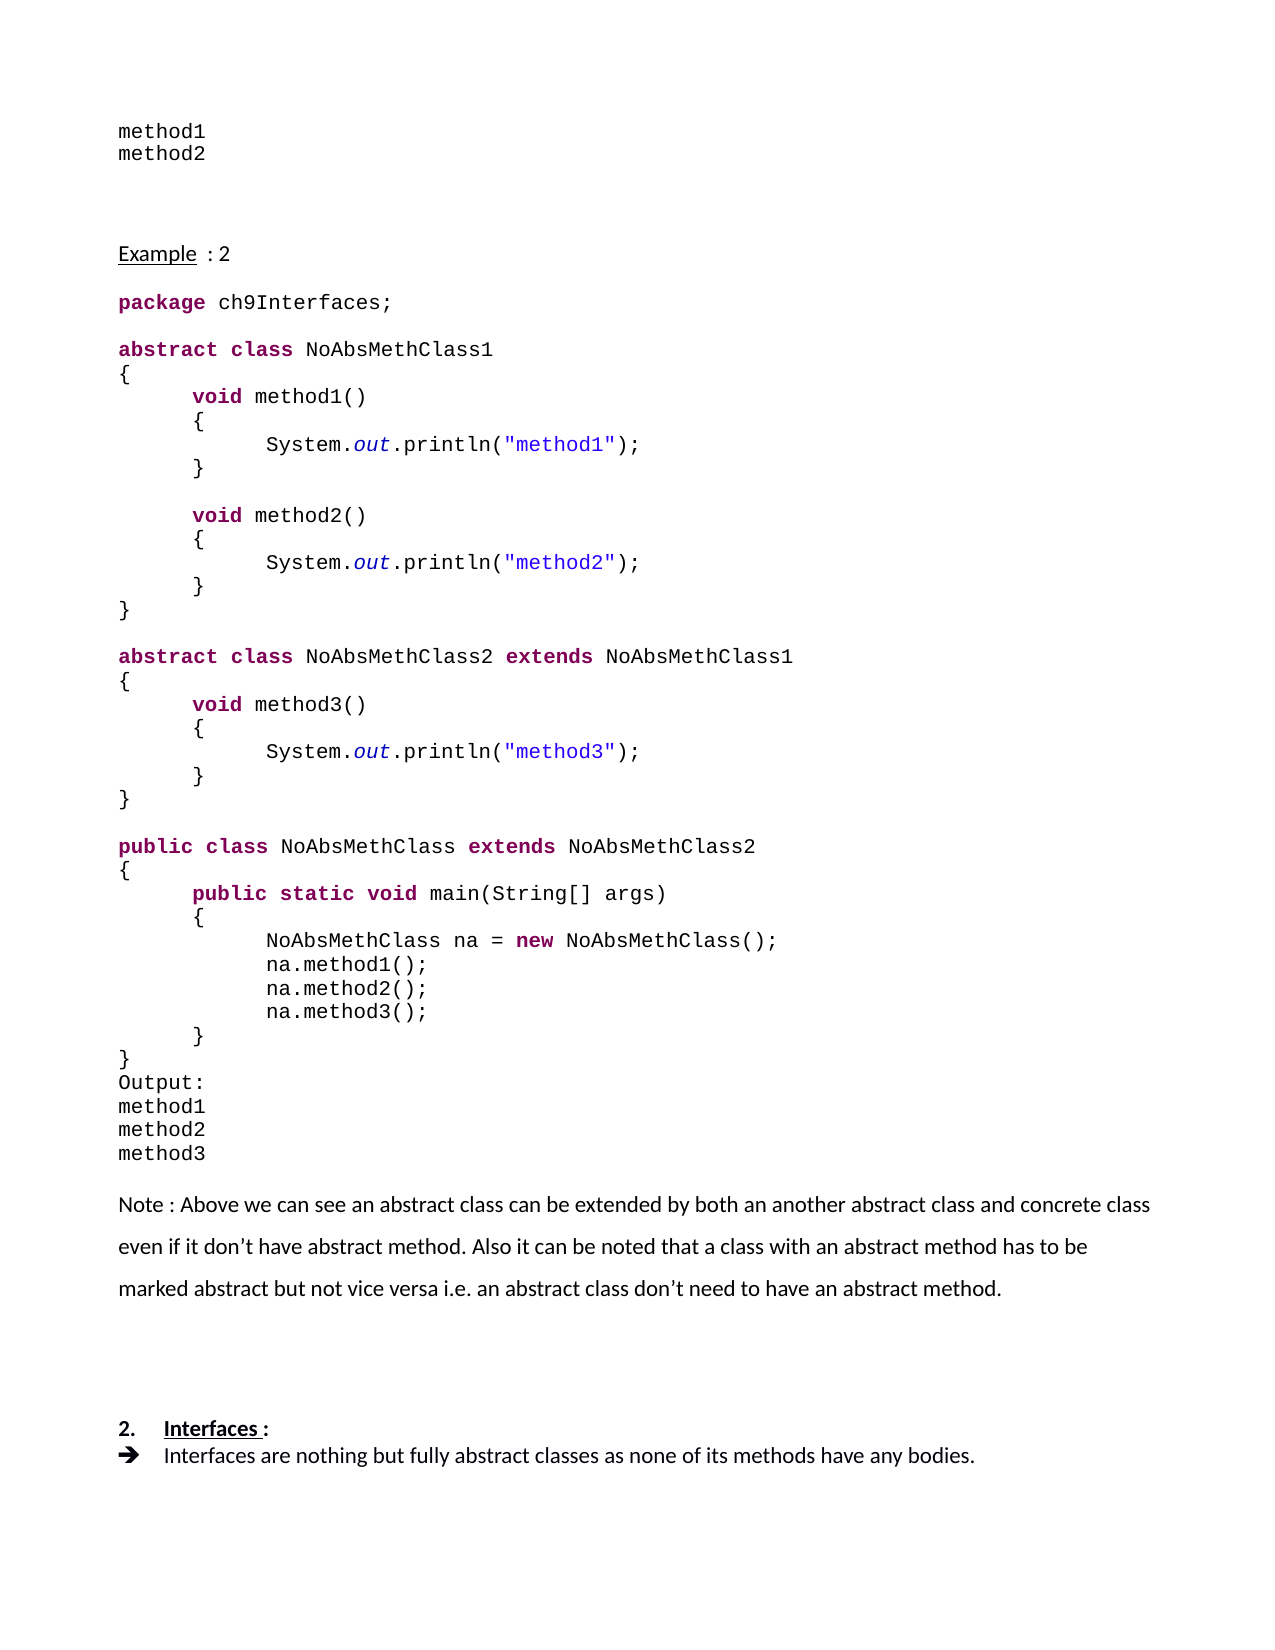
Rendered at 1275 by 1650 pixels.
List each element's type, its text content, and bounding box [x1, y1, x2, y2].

text abstract class NoAbsMethClass1 [118, 339, 1157, 363]
text Example : 2 [118, 242, 1157, 267]
text Output: [118, 1072, 1157, 1096]
text { [118, 859, 1157, 883]
text void method3() [118, 694, 1157, 717]
text public static void main(String[] args) [118, 883, 1157, 907]
text } [118, 1048, 1157, 1072]
text } [118, 1025, 1157, 1048]
text method3 [118, 1143, 1157, 1167]
text method2 [118, 143, 1157, 167]
text } [118, 765, 1157, 788]
text System.out.println("method1"); [118, 434, 1157, 457]
text { [118, 907, 1157, 930]
text { [118, 670, 1157, 694]
text public class NoAbsMethClass extends NoAbsMethClass2 [118, 836, 1157, 859]
text void method2() [118, 504, 1157, 528]
text na.method2(); [118, 977, 1157, 1001]
text Note : Above we can see an abstract class can be extended by both an another abstract class and concrete class even if it don’t have abstract method. Also it can be noted that a class with an abstract method has to be marked abstract but not vice versa i.e. an abstract class don’t need to have an abstract method. [118, 1190, 1157, 1302]
list Interfaces are nothing but fully abstract classes as none of its methods have any bodies. [117, 1441, 1157, 1469]
text void method1() [118, 386, 1157, 410]
text package ch9Interfaces; [118, 292, 1157, 315]
text na.method3(); [118, 1001, 1157, 1025]
text } [118, 457, 1157, 481]
text { [118, 528, 1157, 552]
text { [118, 717, 1157, 741]
text } [118, 788, 1157, 812]
text { [118, 410, 1157, 434]
text System.out.println("method3"); [118, 741, 1157, 765]
text } [118, 599, 1157, 623]
text } [118, 576, 1157, 599]
text method1 [118, 118, 1157, 143]
text NoAbsMethClass na = new NoAbsMethClass(); [118, 930, 1157, 954]
text System.out.println("method2"); [118, 552, 1157, 576]
text method2 [118, 1119, 1157, 1143]
text method1 [118, 1096, 1157, 1119]
list 2. Interfaces : [118, 1416, 1157, 1441]
text na.method1(); [118, 954, 1157, 977]
text { [118, 363, 1157, 386]
text abstract class NoAbsMethClass2 extends NoAbsMethClass1 [118, 646, 1157, 670]
